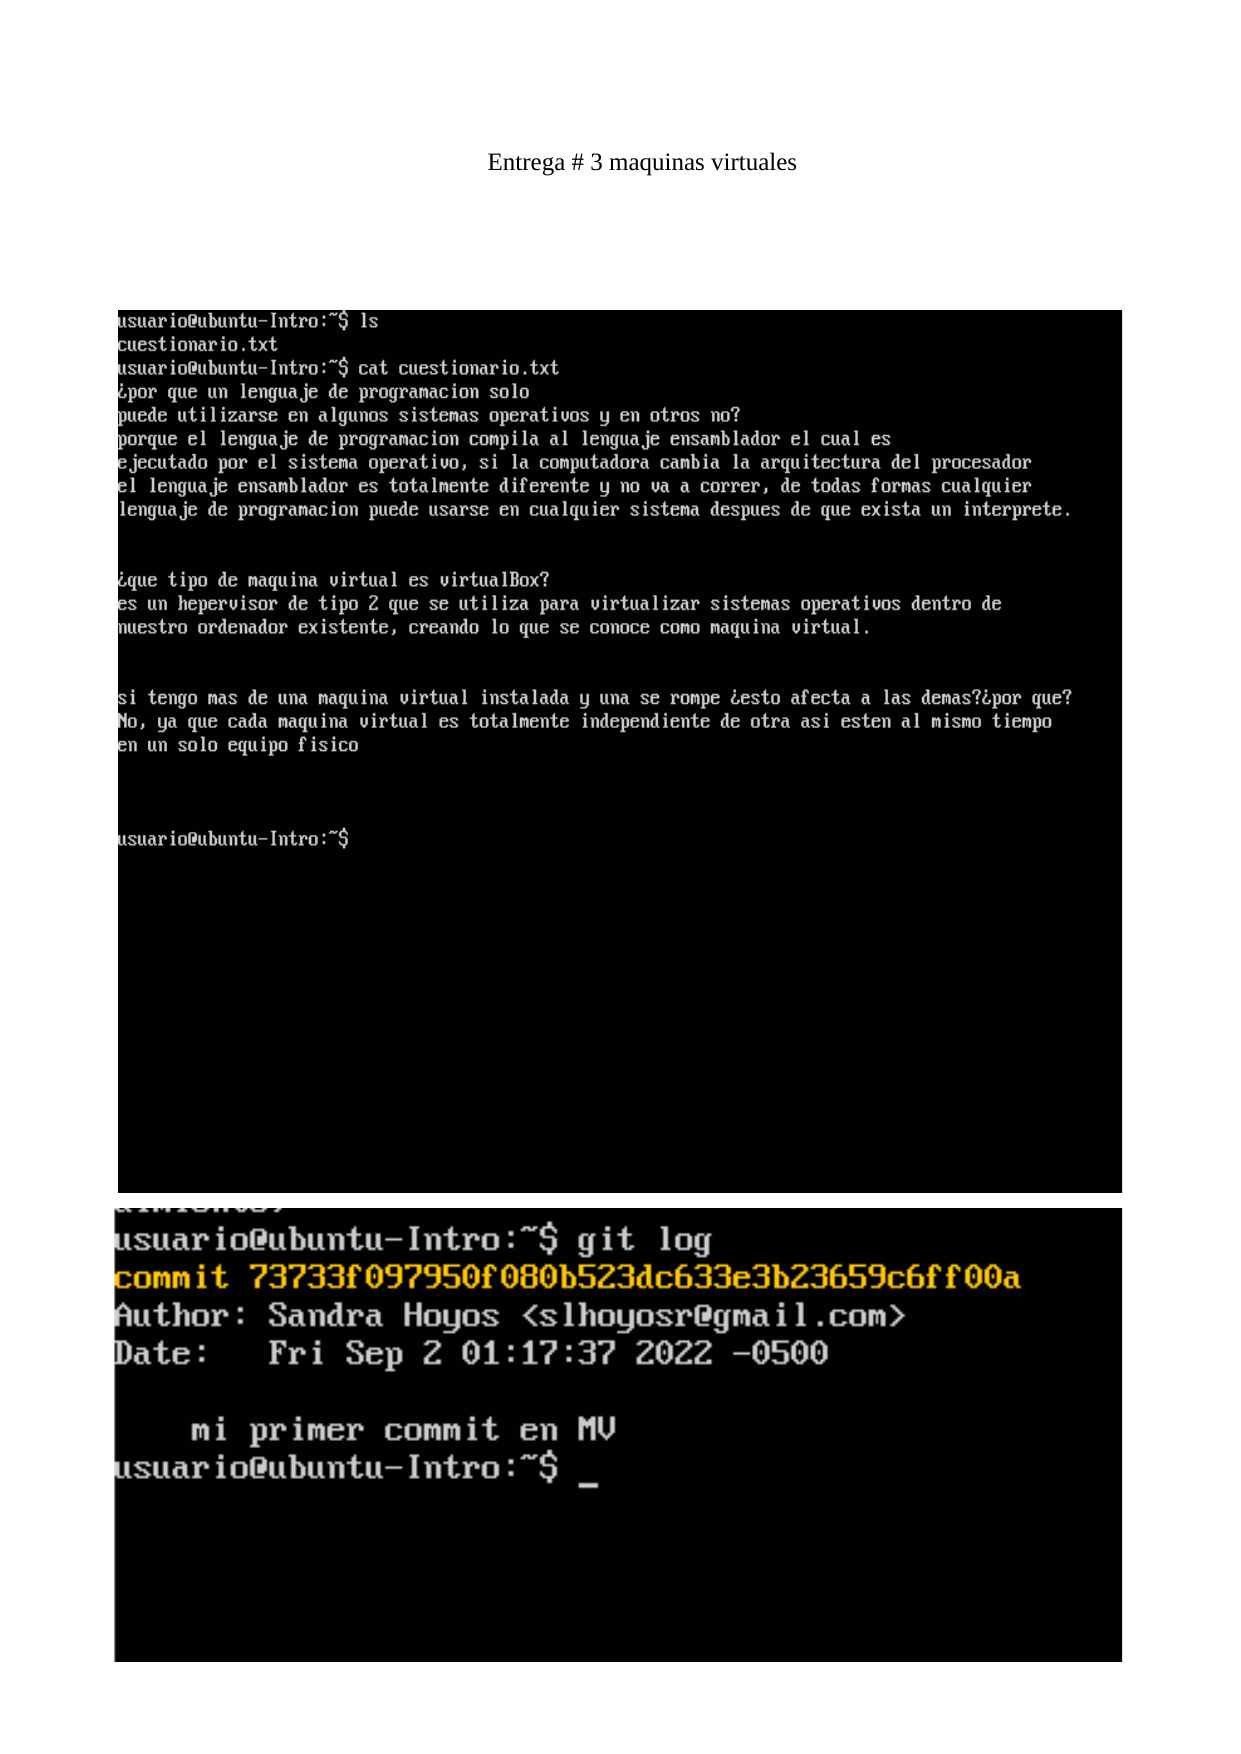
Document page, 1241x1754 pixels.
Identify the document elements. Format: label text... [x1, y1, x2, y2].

picture [118, 310, 1123, 1193]
text Entrega # 3 maquinas virtuales [118, 147, 1122, 176]
picture [113, 1208, 1123, 1662]
